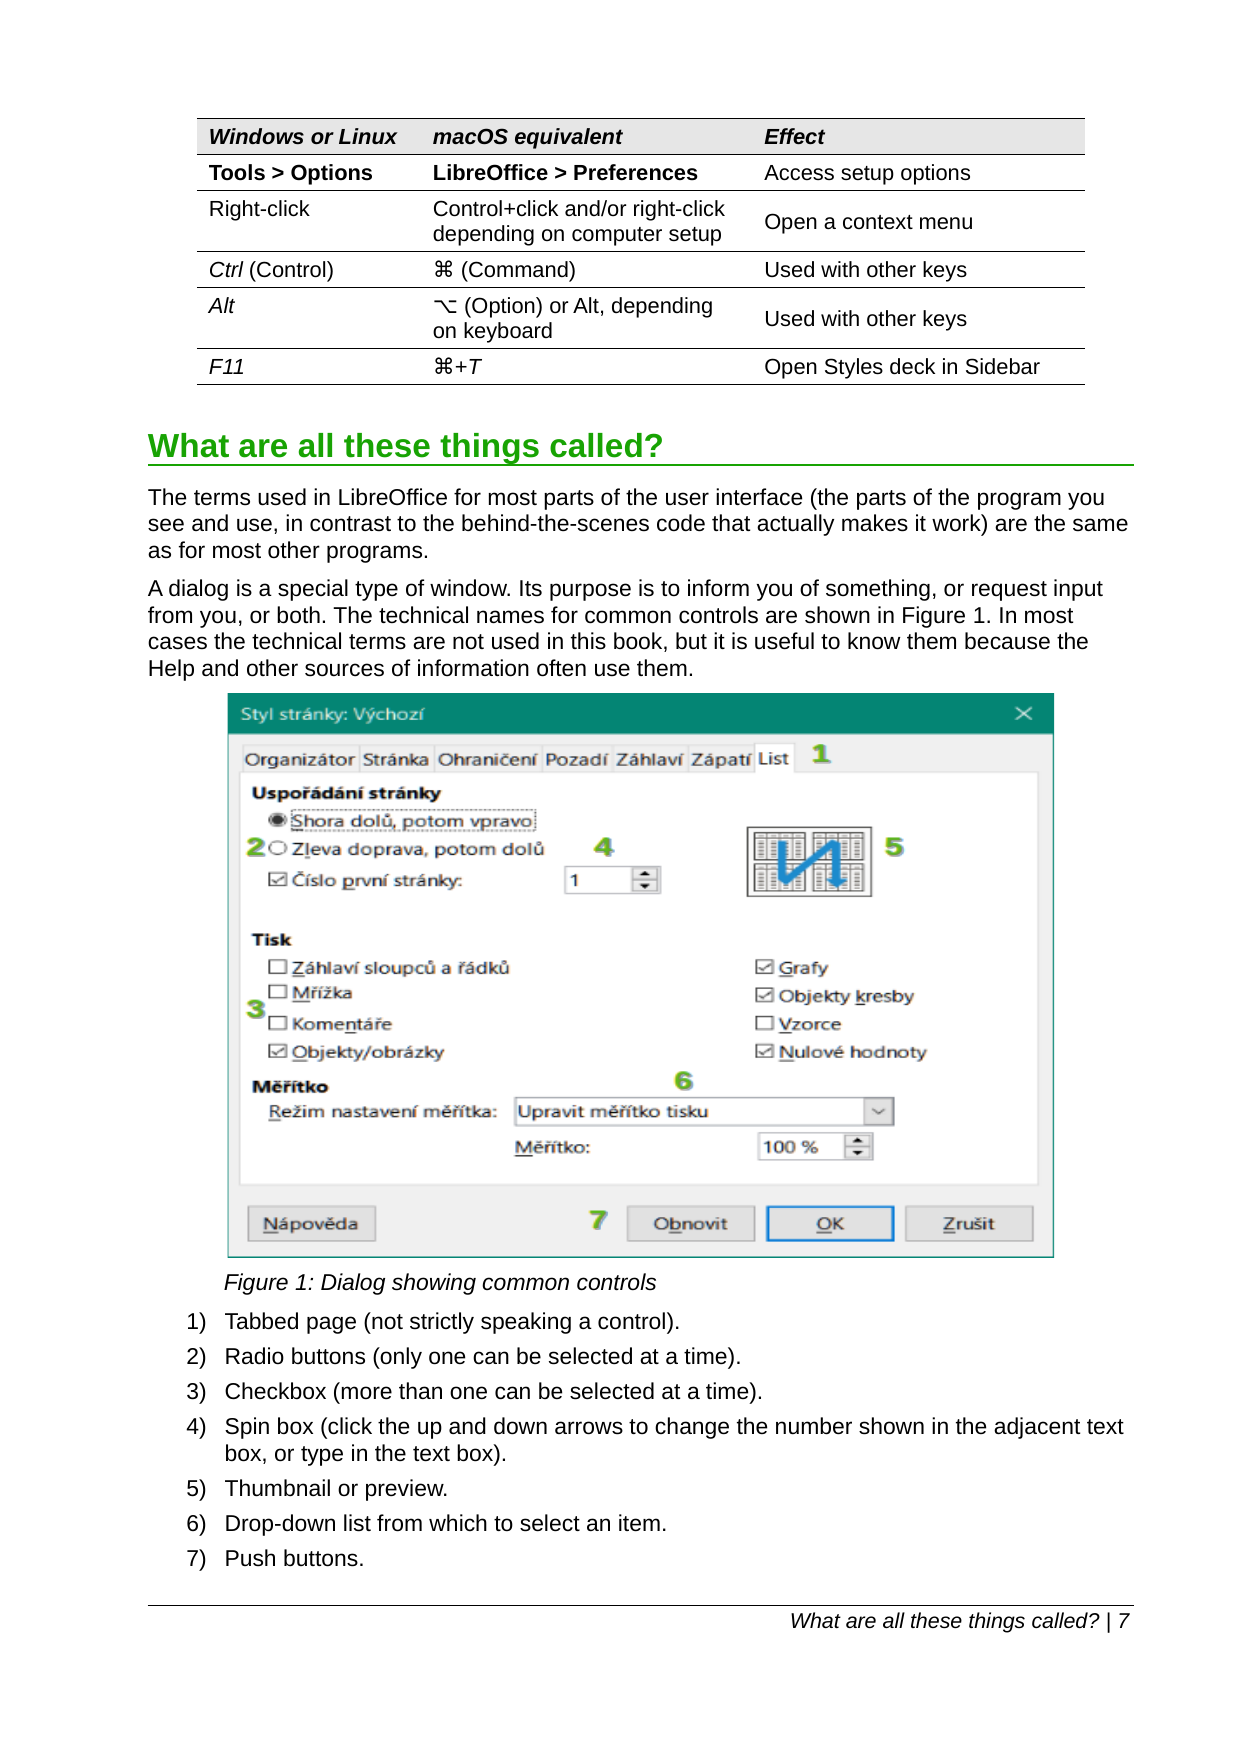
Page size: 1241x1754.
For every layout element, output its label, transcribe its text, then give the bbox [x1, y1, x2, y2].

table_cell Control+click and/or right-click depending on computer setup [421, 191, 752, 251]
table_cell LibreOffice > Preferences [421, 155, 752, 190]
table_header Windows or Linux [197, 119, 421, 154]
table_cell Used with other keys [752, 288, 1085, 348]
table_cell Alt [197, 288, 421, 348]
table_cell ⌥ (Option) or Alt, depending on keyboard [421, 288, 752, 348]
table_cell Used with other keys [752, 252, 1085, 287]
text A dialog is a special type of window. Its purpose is to inform you of something, or request input from you, or both. The technical names for common controls are shown in Figure 1. In most cases the technical terms are not used in this book, but it is useful to know them because the Help and other sources of information often use them. [148, 575, 1134, 681]
text Figure 1: Dialog showing common controls [223, 1269, 1058, 1296]
table_cell Open a context menu [752, 191, 1085, 251]
table_header Effect [752, 119, 1085, 154]
table_header macOS equivalent [421, 119, 752, 154]
table_cell Access setup options [752, 155, 1085, 190]
list Thumbnail or preview. [207, 1475, 1134, 1501]
table_cell Ctrl (Control) [197, 252, 421, 287]
list Spin box (click the up and down arrows to change the number shown in the adjacent text box, or type in the text box). [207, 1413, 1134, 1466]
subtitle What are all these things called? [148, 426, 1134, 464]
table_cell ⌘ (Command) [421, 252, 752, 287]
list Drop-down list from which to select an item. [207, 1510, 1134, 1536]
list Tabbed page (not strictly speaking a control). [207, 1308, 1134, 1334]
list Checkbox (more than one can be selected at a time). [207, 1378, 1134, 1404]
table_cell F11 [197, 349, 421, 384]
table_cell Tools > Options [197, 155, 421, 190]
table_cell ⌘+T [421, 349, 752, 384]
list Push buttons. [207, 1545, 1134, 1572]
table_cell Right-click [197, 191, 421, 251]
table_cell Open Styles deck in Sidebar [752, 349, 1085, 384]
text The terms used in LibreOffice for most parts of the user interface (the parts of the program you see and use, in contrast to the behind-the-scenes code that actually makes it work) are the same as for most other programs. [148, 484, 1134, 563]
list Radio buttons (only one can be selected at a time). [207, 1343, 1134, 1369]
picture [227, 693, 1055, 1258]
